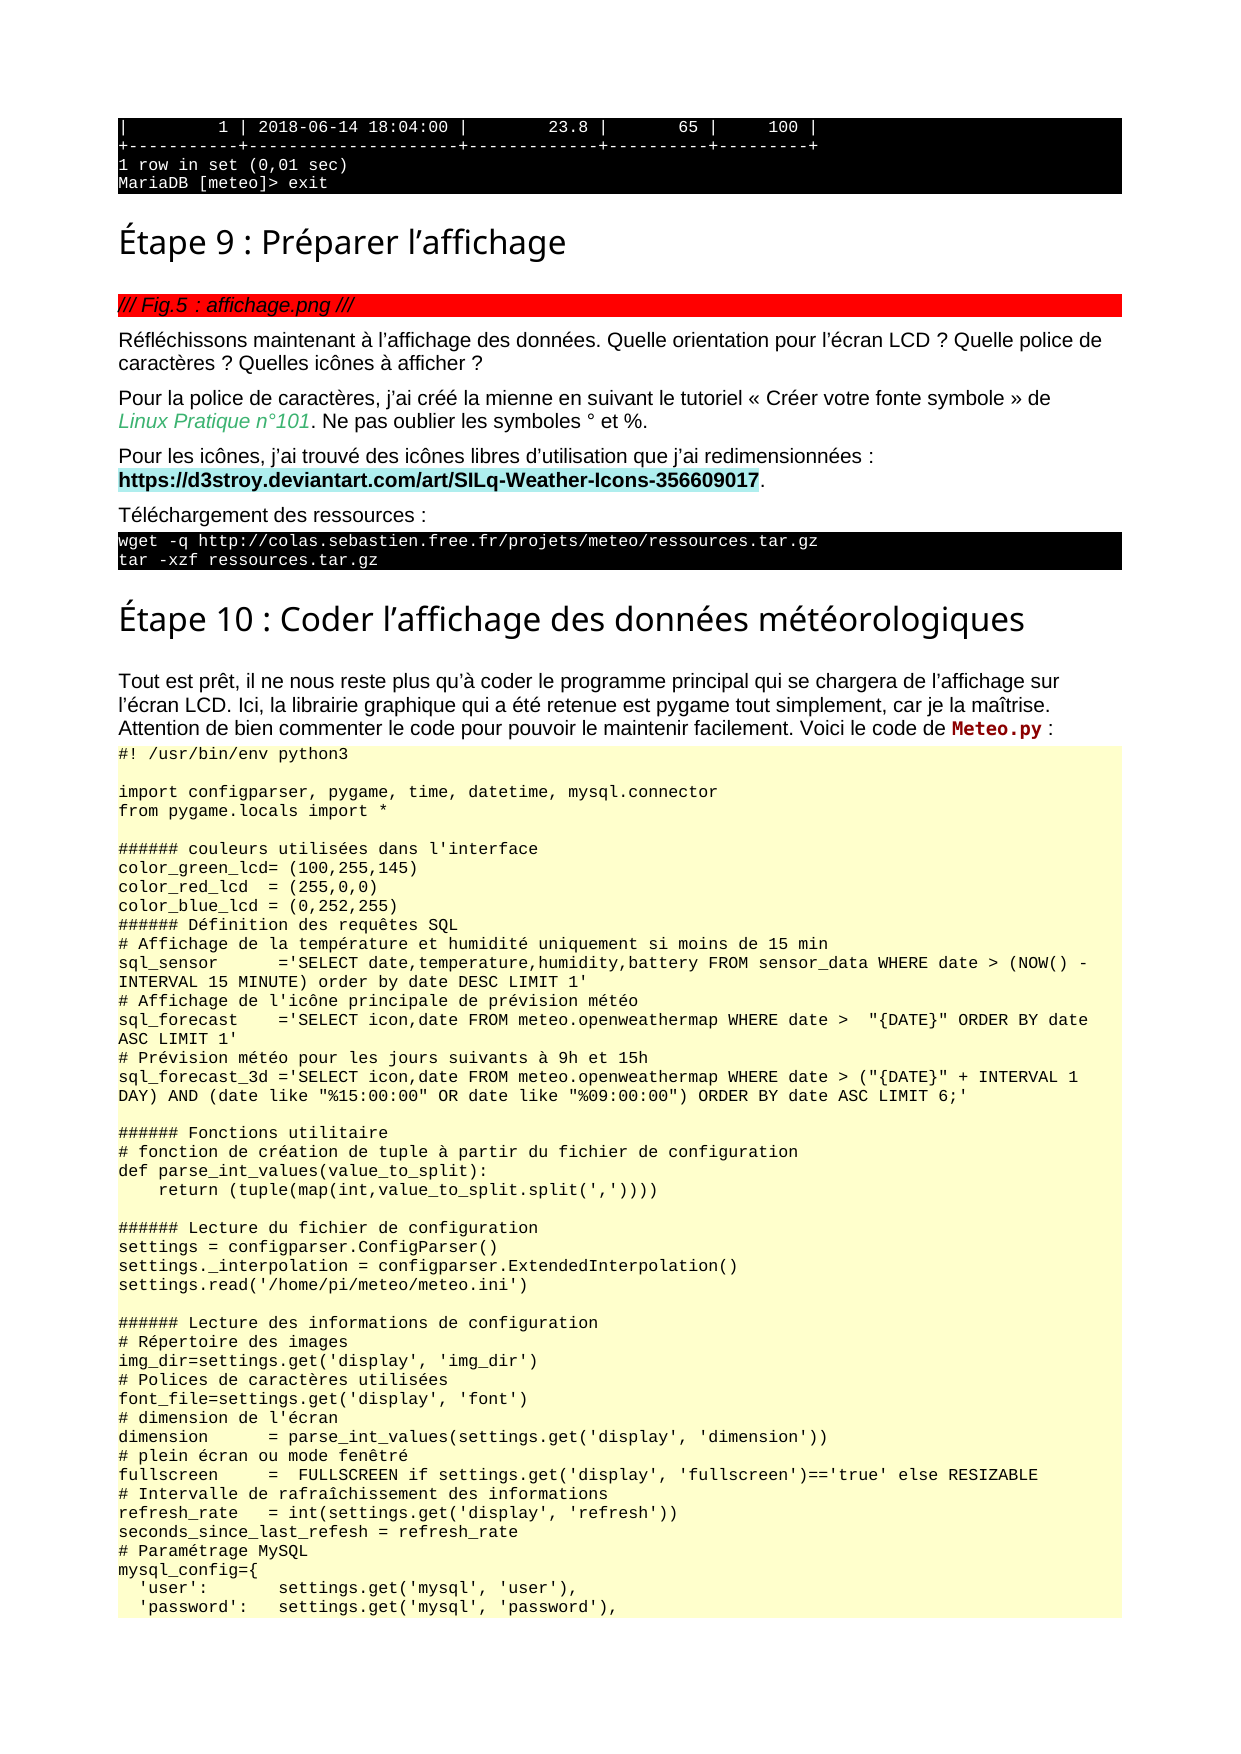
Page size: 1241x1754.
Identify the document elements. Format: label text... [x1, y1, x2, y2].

text ###### Fonctions utilitaire [118, 1125, 1122, 1144]
text ###### couleurs utilisées dans l'interface [118, 841, 1122, 859]
text 1 row in set (0,01 sec) MariaDB [meteo]> exit [118, 156, 1122, 194]
text | 1 | 2018-06-14 18:04:00 | 23.8 | 65 | 100 | [118, 118, 1122, 137]
text # Polices de caractères utilisées [118, 1371, 1122, 1390]
subtitle Étape 10 : Coder l’affichage des données météorologiques [118, 595, 1122, 641]
text import configparser, pygame, time, datetime, mysql.connector [118, 784, 1122, 803]
text sql_forecast_3d ='SELECT icon,date FROM meteo.openweathermap WHERE date > ("{DATE}" + INTERVAL 1 DAY) AND (date like "%15:00:00" OR date like "%09:00:00") ORDER BY date ASC LIMIT 6;' [118, 1068, 1122, 1106]
text # dimension de l'écran [118, 1409, 1122, 1428]
text # fonction de création de tuple à partir du fichier de configuration [118, 1144, 1122, 1163]
text ###### Définition des requêtes SQL [118, 916, 1122, 935]
text # Intervalle de rafraîchissement des informations [118, 1485, 1122, 1504]
text /// Fig.5 : affichage.png /// [118, 294, 1122, 317]
text color_red_lcd = (255,0,0) [118, 878, 1122, 897]
text Tout est prêt, il ne nous reste plus qu’à coder le programme principal qui se chargera de l’affichage sur l’écran LCD. Ici, la librairie graphique qui a été retenue est pygame tout simplement, car je la maîtrise. Attention de bien commenter le code pour pouvoir le maintenir facilement. Voici le code de Meteo.py : [118, 670, 1122, 740]
text 'user': settings.get('mysql', 'user'), [118, 1580, 1122, 1599]
text # Prévision météo pour les jours suivants à 9h et 15h [118, 1049, 1122, 1068]
text return (tuple(map(int,value_to_split.split(',')))) [118, 1182, 1122, 1201]
text color_green_lcd= (100,255,145) [118, 859, 1122, 878]
text mysql_config={ [118, 1561, 1122, 1580]
text sql_forecast ='SELECT icon,date FROM meteo.openweathermap WHERE date > "{DATE}" ORDER BY date ASC LIMIT 1' [118, 1011, 1122, 1049]
text dimension = parse_int_values(settings.get('display', 'dimension')) [118, 1428, 1122, 1447]
text ###### Lecture des informations de configuration # Répertoire des images img_dir=settings.get('display', 'img_dir') [118, 1314, 1122, 1371]
text Pour la police de caractères, j’ai créé la mienne en suivant le tutoriel « Créer votre fonte symbole » de Linux Pratique n°101. Ne pas oublier les symboles ° et %. [118, 387, 1122, 433]
text from pygame.locals import * [118, 803, 1122, 822]
text settings = configparser.ConfigParser() [118, 1239, 1122, 1258]
text wget -q http://colas.sebastien.free.fr/projets/meteo/ressources.tar.gz [118, 532, 1122, 551]
text Pour les icônes, j’ai trouvé des icônes libres d’utilisation que j’ai redimensionnées : https://d3stroy.deviantart.com/art/SILq-Weather-Icons-356609017. [118, 445, 1122, 492]
text ###### Lecture du fichier de configuration [118, 1220, 1122, 1239]
subtitle Étape 9 : Préparer l’affichage [118, 219, 1122, 264]
text settings.read('/home/pi/meteo/meteo.ini') [118, 1277, 1122, 1296]
text #! /usr/bin/env python3 [118, 746, 1122, 765]
text # Affichage de la température et humidité uniquement si moins de 15 min [118, 935, 1122, 954]
text refresh_rate = int(settings.get('display', 'refresh')) [118, 1504, 1122, 1523]
text Réfléchissons maintenant à l’affichage des données. Quelle orientation pour l’écran LCD ? Quelle police de caractères ? Quelles icônes à afficher ? [118, 329, 1122, 375]
text fullscreen = FULLSCREEN if settings.get('display', 'fullscreen')=='true' else RESIZABLE [118, 1466, 1122, 1485]
text # plein écran ou mode fenêtré [118, 1447, 1122, 1466]
text def parse_int_values(value_to_split): [118, 1163, 1122, 1182]
text +-----------+---------------------+-------------+----------+---------+ [118, 137, 1122, 156]
text settings._interpolation = configparser.ExtendedInterpolation() [118, 1258, 1122, 1277]
text # Affichage de l'icône principale de prévision météo [118, 992, 1122, 1011]
text # Paramétrage MySQL [118, 1542, 1122, 1561]
text tar -xzf ressources.tar.gz [118, 551, 1122, 570]
text 'password': settings.get('mysql', 'password'), [118, 1599, 1122, 1618]
text color_blue_lcd = (0,252,255) [118, 897, 1122, 916]
text seconds_since_last_refesh = refresh_rate [118, 1523, 1122, 1542]
text Téléchargement des ressources : [118, 503, 1122, 527]
text sql_sensor ='SELECT date,temperature,humidity,battery FROM sensor_data WHERE date > (NOW() - INTERVAL 15 MINUTE) order by date DESC LIMIT 1' [118, 954, 1122, 992]
text font_file=settings.get('display', 'font') [118, 1390, 1122, 1409]
